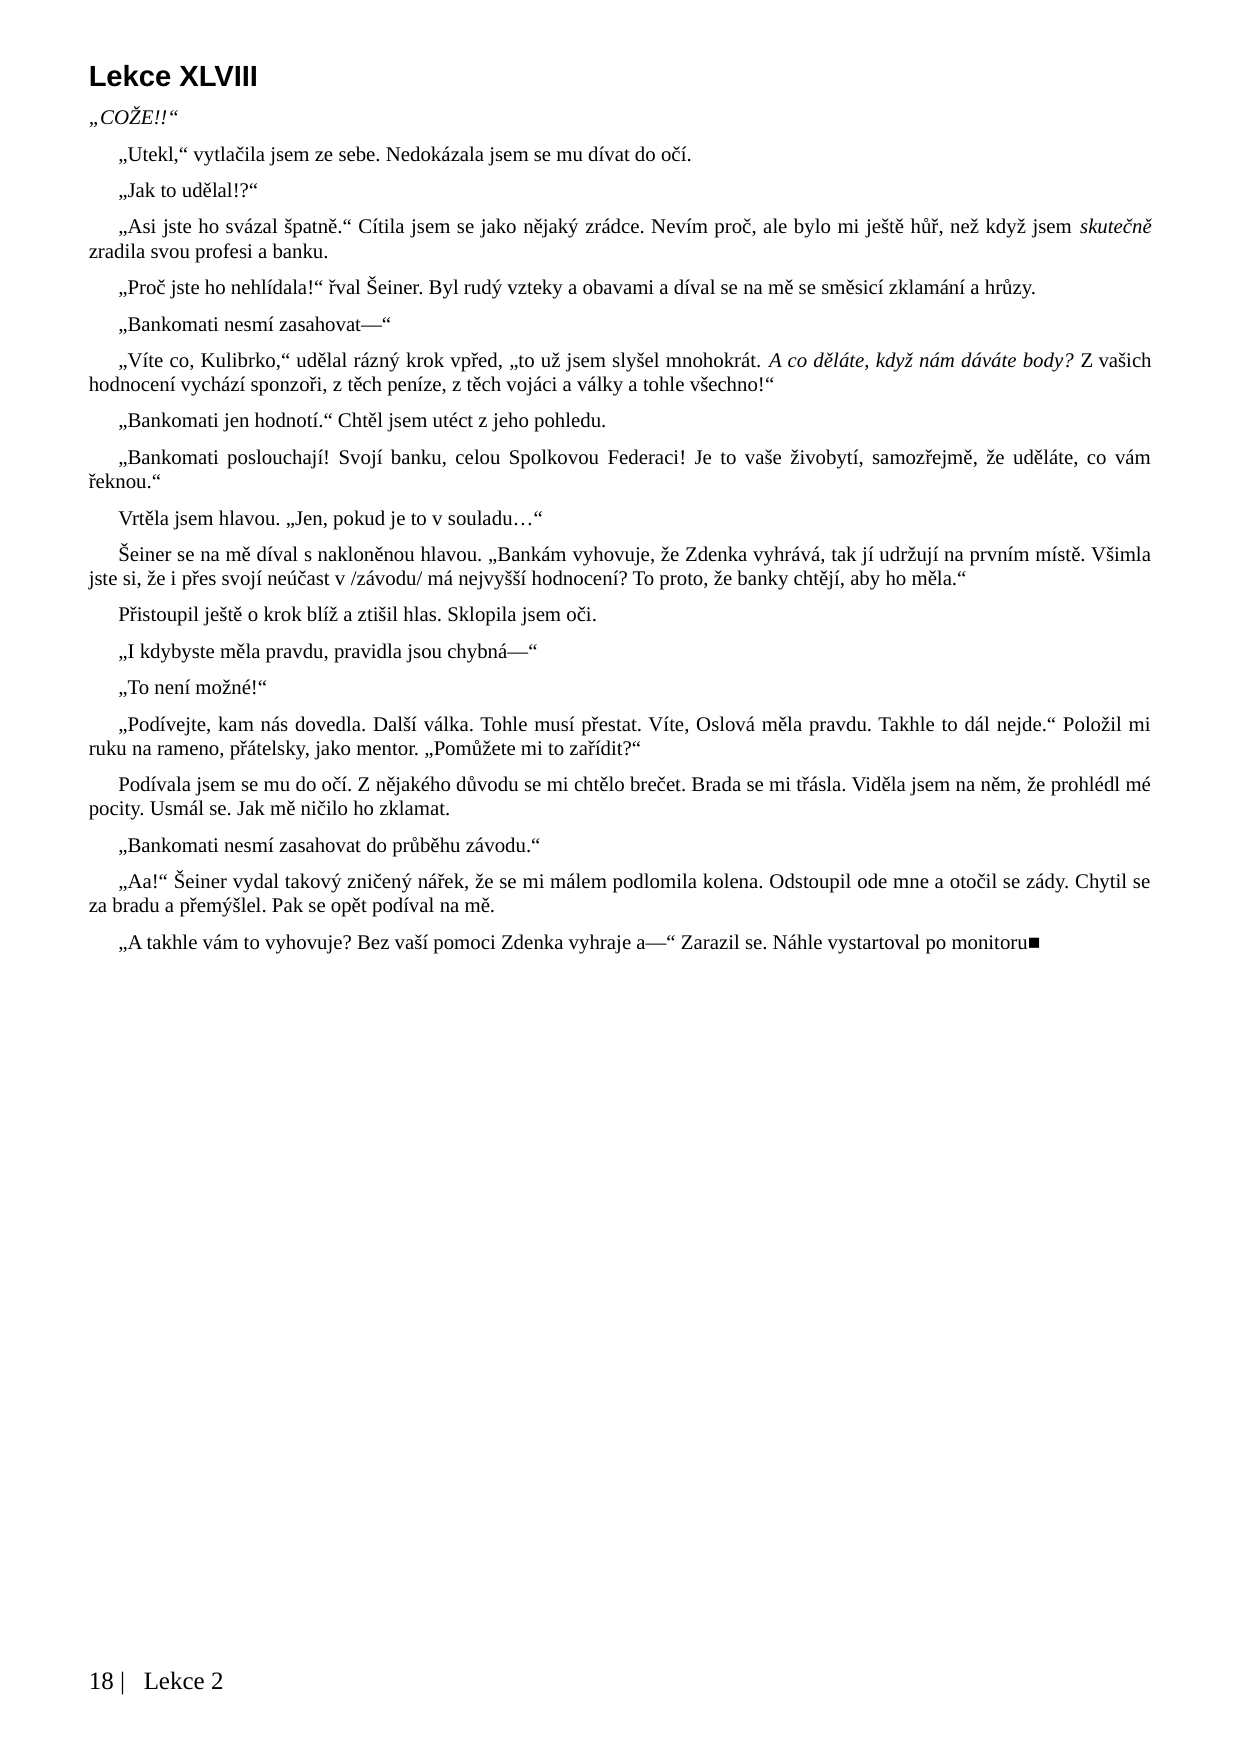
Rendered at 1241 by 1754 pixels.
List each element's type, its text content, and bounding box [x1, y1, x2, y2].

text „I kdybyste měla pravdu, pravidla jsou chybná—“ [88, 639, 1152, 663]
text Lekce XLVIII [88, 59, 1152, 93]
text „Podívejte, kam nás dovedla. Další válka. Tohle musí přestat. Víte, Oslová měla pravdu. Takhle to dál nejde.“ Položil mi ruku na rameno, přátelsky, jako mentor. „Pomůžete mi to zařídit?“ [88, 712, 1152, 760]
text „A takhle vám to vyhovuje? Bez vaší pomoci Zdenka vyhraje a—“ Zarazil se. Náhle vystartoval po monitoru■ [88, 930, 1152, 954]
text Podívala jsem se mu do očí. Z nějakého důvodu se mi chtělo brečet. Brada se mi třásla. Viděla jsem na něm, že prohlédl mé pocity. Usmál se. Jak mě ničilo ho zklamat. [88, 772, 1152, 820]
text „COŽE!!“ [88, 105, 1152, 129]
text „Bankomati nesmí zasahovat do průběhu závodu.“ [88, 833, 1152, 857]
text Vrtěla jsem hlavou. „Jen, pokud je to v souladu…“ [88, 505, 1152, 529]
text „To není možné!“ [88, 675, 1152, 699]
text „Jak to udělal!?“ [88, 178, 1152, 202]
text „Víte co, Kulibrko,“ udělal rázný krok vpřed, „to už jsem slyšel mnohokrát. A co děláte, když nám dáváte body? Z vašich hodnocení vychází sponzoři, z těch peníze, z těch vojáci a války a tohle všechno!“ [88, 348, 1152, 396]
text „Bankomati jen hodnotí.“ Chtěl jsem utéct z jeho pohledu. [88, 408, 1152, 432]
text „Utekl,“ vytlačila jsem ze sebe. Nedokázala jsem se mu dívat do očí. [88, 142, 1152, 166]
text „Asi jste ho svázal špatně.“ Cítila jsem se jako nějaký zrádce. Nevím proč, ale bylo mi ještě hůř, než když jsem skutečně zradila svou profesi a banku. [88, 214, 1152, 263]
text Přistoupil ještě o krok blíž a ztišil hlas. Sklopila jsem oči. [88, 602, 1152, 626]
text „Bankomati poslouchají! Svojí banku, celou Spolkovou Federaci! Je to vaše živobytí, samozřejmě, že uděláte, co vám řeknou.“ [88, 445, 1152, 493]
text Šeiner se na mě díval s nakloněnou hlavou. „Bankám vyhovuje, že Zdenka vyhrává, tak jí udržují na prvním místě. Všimla jste si, že i přes svojí neúčast v /závodu/ má nejvyšší hodnocení? To proto, že banky chtějí, aby ho měla.“ [88, 542, 1152, 590]
text „Aa!“ Šeiner vydal takový zničený nářek, že se mi málem podlomila kolena. Odstoupil ode mne a otočil se zády. Chytil se za bradu a přemýšlel. Pak se opět podíval na mě. [88, 869, 1152, 917]
text „Bankomati nesmí zasahovat—“ [88, 311, 1152, 336]
text „Proč jste ho nehlídala!“ řval Šeiner. Byl rudý vzteky a obavami a díval se na mě se směsicí zklamání a hrůzy. [88, 275, 1152, 299]
